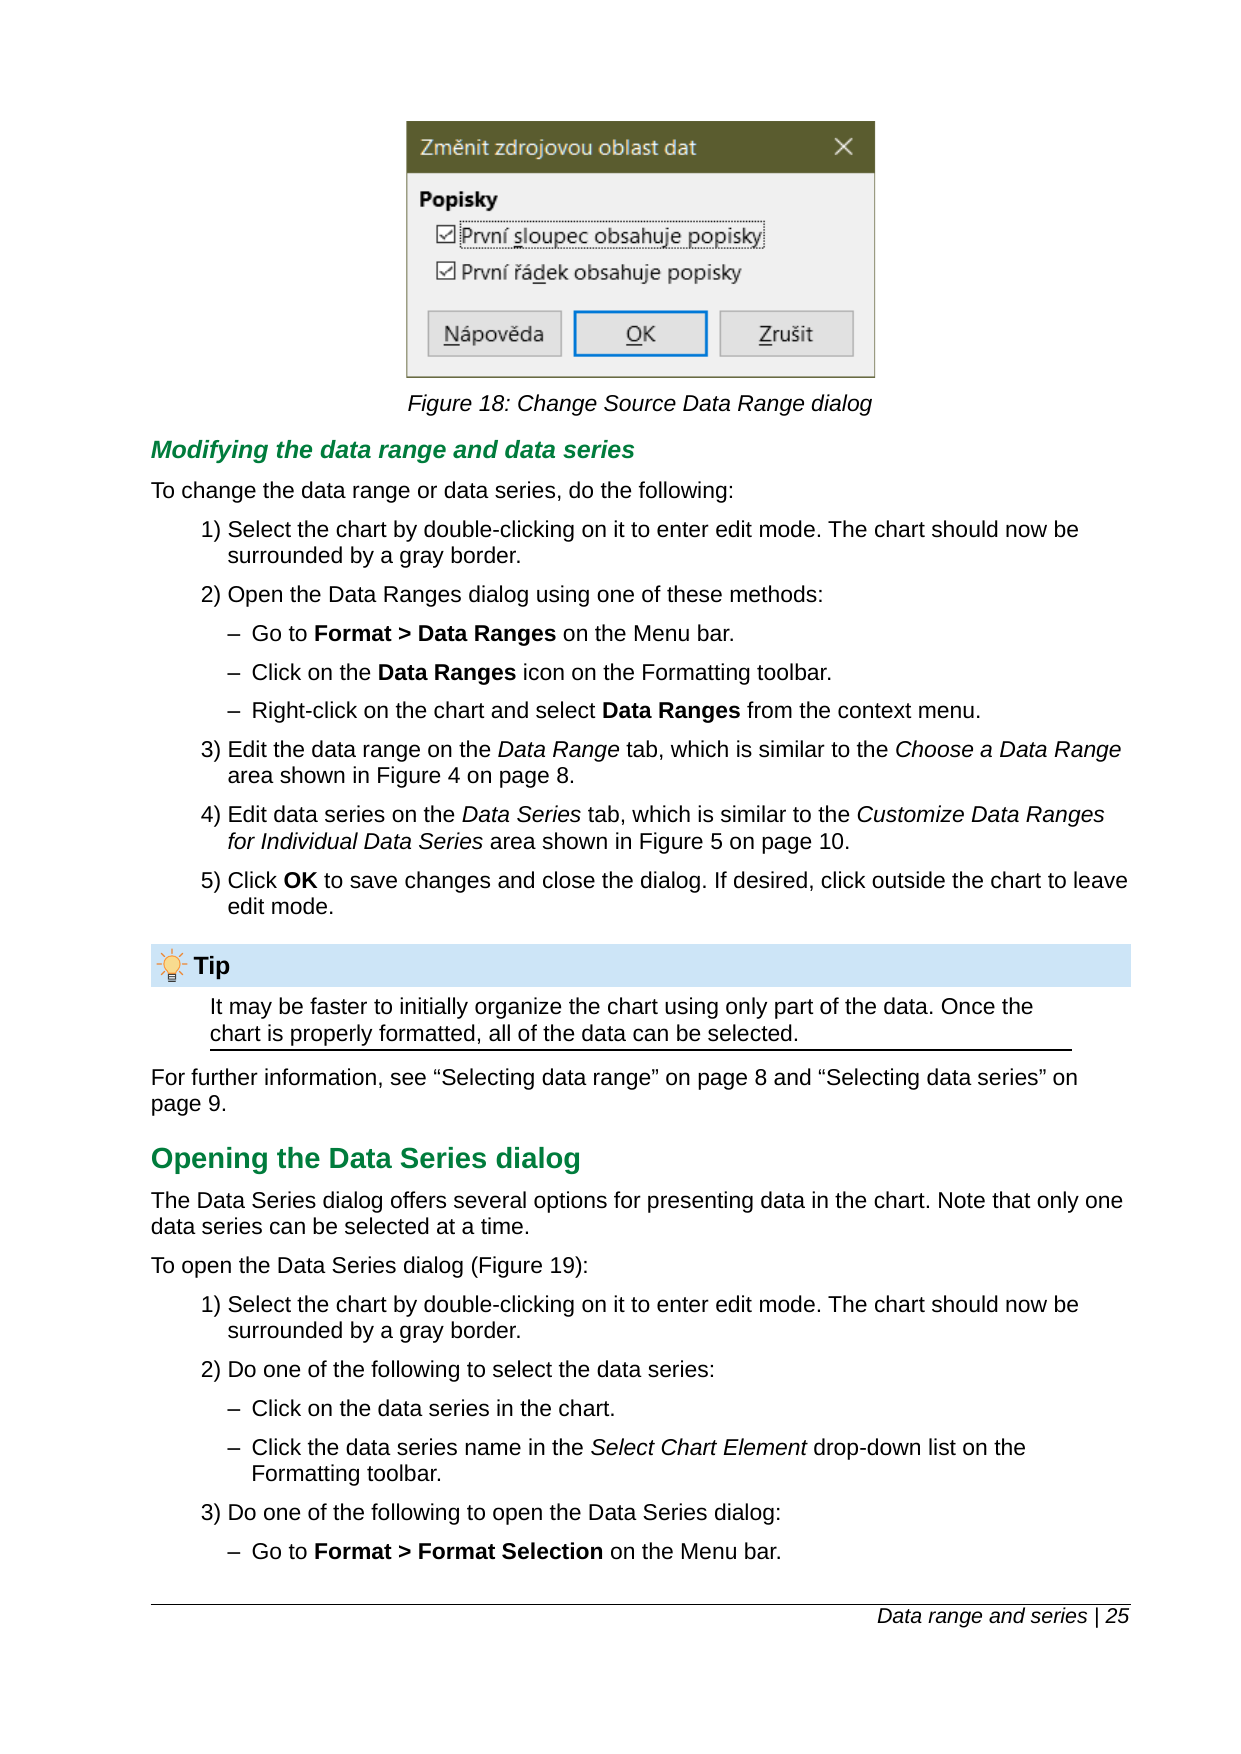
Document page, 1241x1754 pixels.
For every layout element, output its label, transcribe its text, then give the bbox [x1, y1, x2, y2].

list Do one of the following to select the data series: [227, 1356, 1131, 1382]
list Click on the data series in the chart. [227, 1395, 1131, 1421]
list To open the Data Series dialog (Figure 19): [151, 1252, 1131, 1278]
picture [406, 121, 876, 378]
list Click on the Data Ranges icon on the Formatting toolbar. [227, 658, 1131, 685]
list Click OK to save changes and close the dialog. If desired, click outside the chart to leave edit mode. [227, 867, 1131, 919]
subtitle Tip [151, 944, 1131, 987]
text It may be faster to initially organize the chart using only part of the data. Once the chart is properly formatted, all of the data can be selected. [209, 993, 1072, 1051]
text For further information, see “Selecting data range” on page 8 and “Selecting data series” on page 9. [151, 1063, 1131, 1116]
list Edit data series on the Data Series tab, which is similar to the Customize Data Ranges for Individual Data Series area shown in Figure 5 on page 10. [227, 801, 1131, 854]
text Figure 18: Change Source Data Range dialog [406, 390, 875, 416]
list Go to Format > Format Selection on the Menu bar. [227, 1538, 1131, 1564]
list Click the data series name in the Select Chart Element drop-down list on the Formatting toolbar. [227, 1434, 1131, 1487]
list To change the data range or data series, do the following: [151, 477, 1131, 503]
list Go to Format > Data Ranges on the Menu bar. [227, 619, 1131, 646]
list Edit the data range on the Data Range tab, which is similar to the Choose a Data Range area shown in Figure 4 on page 8. [227, 736, 1131, 789]
list Do one of the following to open the Data Series dialog: [227, 1499, 1131, 1525]
list Right-click on the chart and select Data Ranges from the context menu. [227, 697, 1131, 724]
list Select the chart by double-clicking on it to enter edit mode. The chart should now be surrounded by a gray border. [227, 1291, 1131, 1344]
list Select the chart by double-clicking on it to enter edit mode. The chart should now be surrounded by a gray border. [227, 516, 1131, 568]
subtitle Opening the Data Series dialog [151, 1141, 1131, 1174]
text The Data Series dialog offers several options for presenting data in the chart. Note that only one data series can be selected at a time. [151, 1187, 1131, 1239]
subtitle Modifying the data range and data series [151, 436, 1131, 464]
list Open the Data Ranges dialog using one of these methods: [227, 581, 1131, 607]
